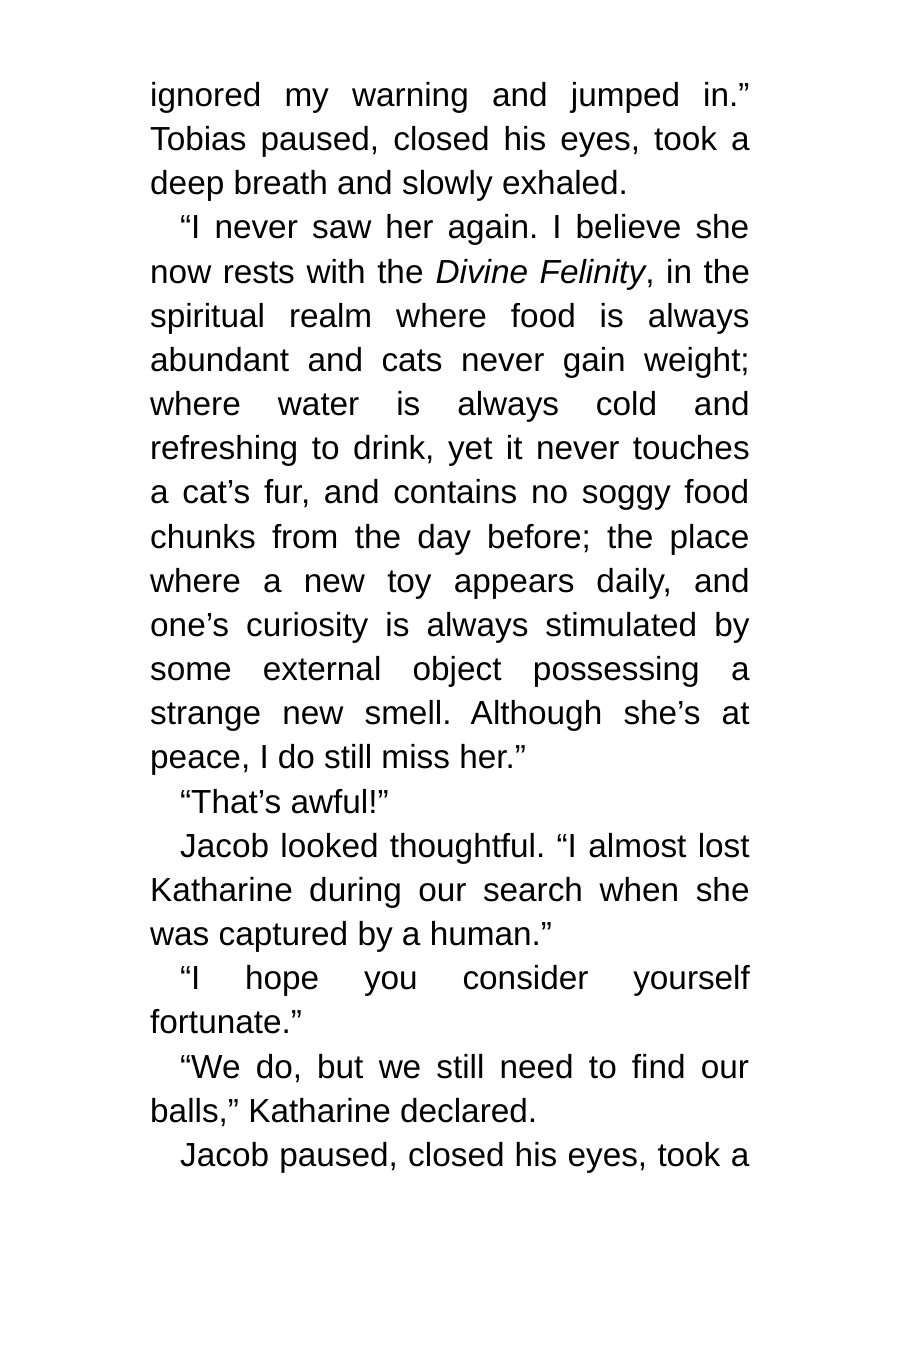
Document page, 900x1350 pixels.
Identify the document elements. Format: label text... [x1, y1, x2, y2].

text ignored my warning and jumped in.” Tobias paused, closed his eyes, took a deep breath and slowly exhaled. [150, 75, 750, 202]
text Jacob looked thoughtful. “I almost lost Katharine during our search when she was captured by a human.” [150, 826, 750, 953]
text “I never saw her again. I believe she now rests with the Divine Felinity, in the spiritual realm where food is always abundant and cats never gain weight; where water is always cold and refreshing to drink, yet it never touches a cat’s fur, and contains no soggy food chunks from the day before; the place where a new toy appears daily, and one’s curiosity is always stimulated by some external object possessing a strange new smell. Although she’s at peace, I do still miss her.” [150, 207, 750, 776]
text “That’s awful!” [150, 782, 750, 820]
text “We do, but we still need to find our balls,” Katharine declared. [150, 1047, 750, 1129]
text Jacob paused, closed his eyes, took a [150, 1135, 750, 1173]
text “I hope you consider yourself fortunate.” [150, 958, 750, 1041]
